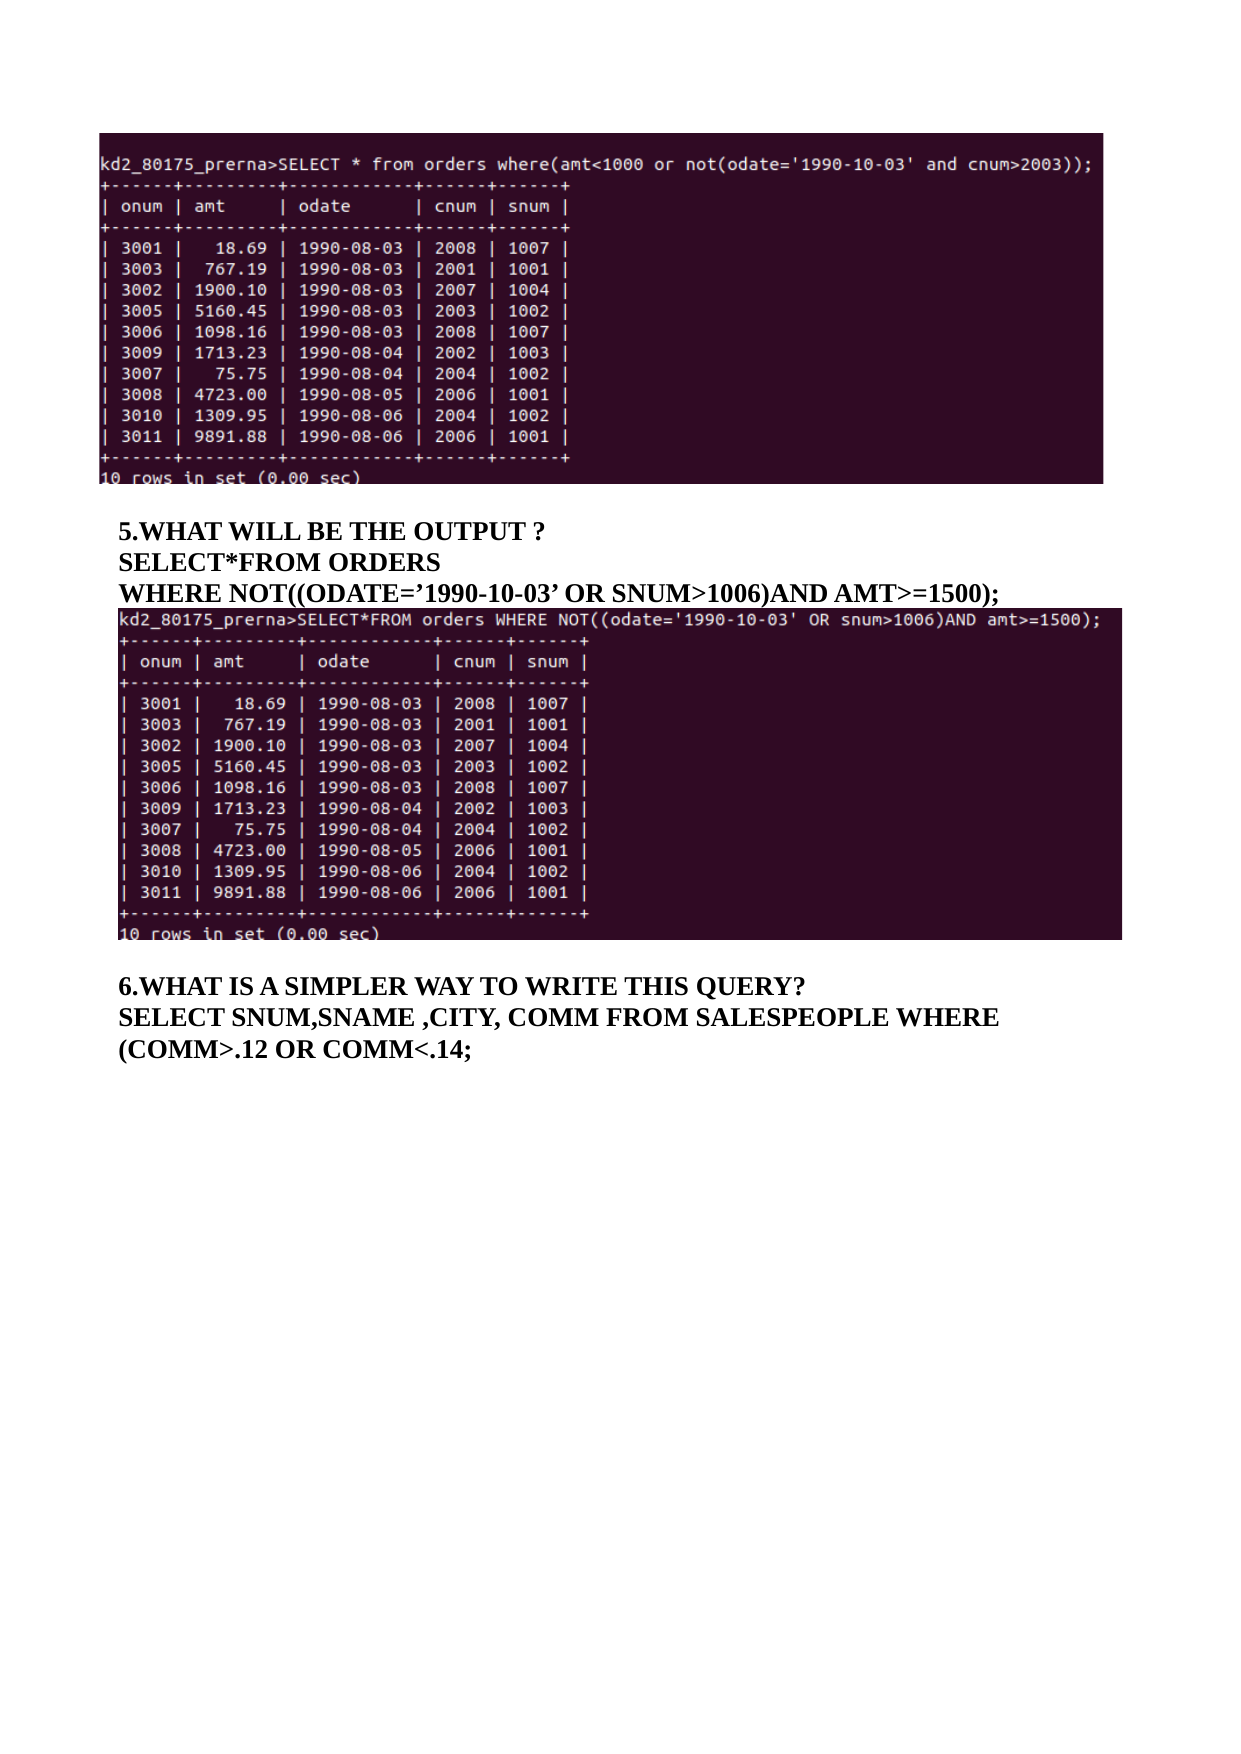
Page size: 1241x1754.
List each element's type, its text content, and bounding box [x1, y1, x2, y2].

text 5.WHAT WILL BE THE OUTPUT ? [118, 515, 1122, 546]
picture [99, 133, 1104, 484]
text 6.WHAT IS A SIMPLER WAY TO WRITE THIS QUERY? [118, 970, 1122, 1002]
text SELECT SNUM,SNAME ,CITY, COMM FROM SALESPEOPLE WHERE (COMM>.12 OR COMM<.14; [118, 1002, 1122, 1064]
text WHERE NOT((ODATE=’1990-10-03’ OR SNUM>1006)AND AMT>=1500); [118, 577, 1122, 608]
text SELECT*FROM ORDERS [118, 546, 1122, 577]
picture [118, 608, 1123, 940]
